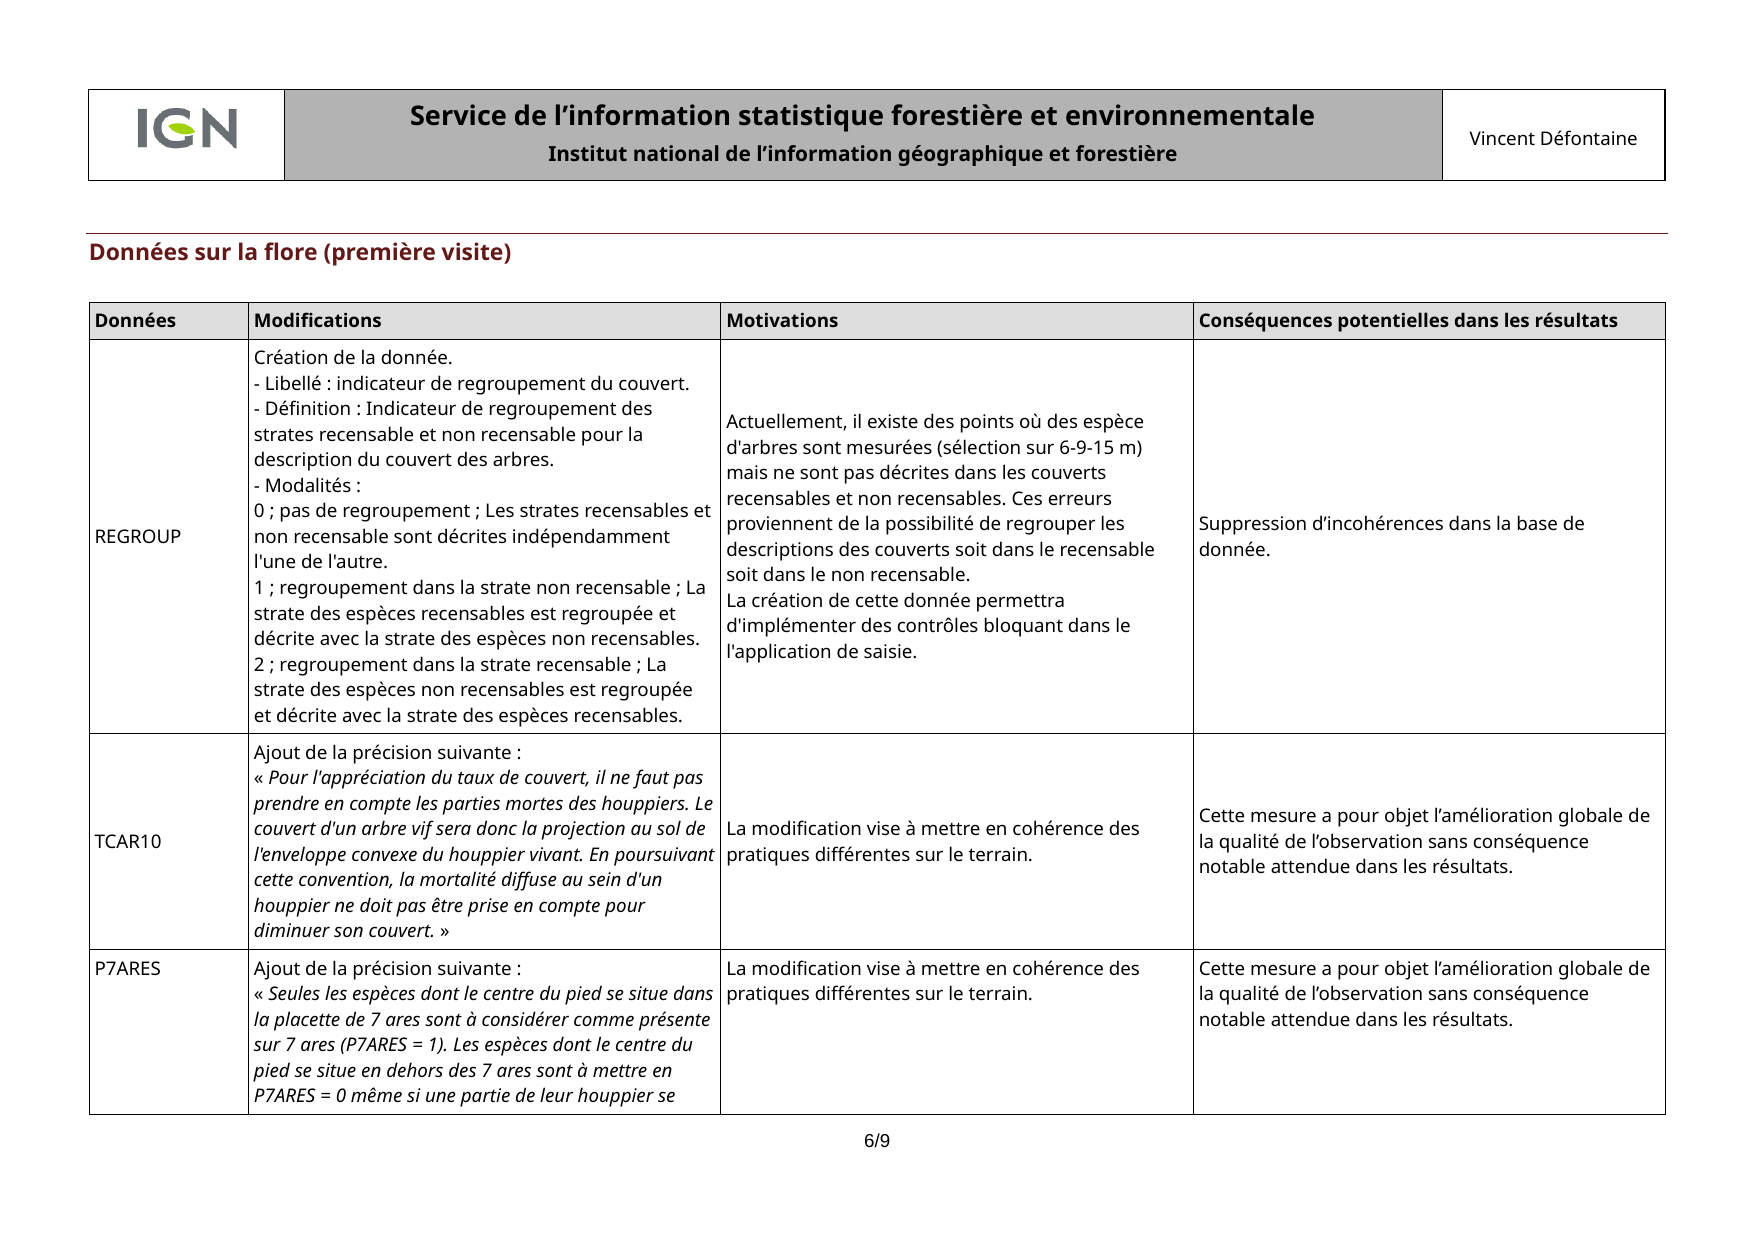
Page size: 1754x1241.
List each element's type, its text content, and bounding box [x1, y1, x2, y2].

table_cell Ajout de la précision suivante : « Seules les espèces dont le centre du pied se situe dans la placette de 7 ares sont à considérer comme présente sur 7 ares (P7ARES = 1). Les espèces dont le centre du pied se situe en dehors des 7 ares sont à mettre en P7ARES = 0 même si une partie de leur houppier se [249, 950, 720, 1114]
table_header Données [90, 303, 248, 339]
table_cell REGROUP [90, 340, 248, 733]
table_cell Cette mesure a pour objet l’amélioration globale de la qualité de l’observation sans conséquence notable attendue dans les résultats. [1194, 734, 1665, 949]
table_cell P7ARES [90, 950, 248, 1114]
picture [121, 94, 253, 162]
table_cell Cette mesure a pour objet l’amélioration globale de la qualité de l’observation sans conséquence notable attendue dans les résultats. [1194, 950, 1665, 1114]
table_cell La modification vise à mettre en cohérence des pratiques différentes sur le terrain. [721, 950, 1193, 1114]
table_header Modifications [249, 303, 720, 339]
table_header Conséquences potentielles dans les résultats [1194, 303, 1665, 339]
table_cell Création de la donnée. - Libellé : indicateur de regroupement du couvert. - Définition : Indicateur de regroupement des strates recensable et non recensable pour la description du couvert des arbres. - Modalités : 0 ; pas de regroupement ; Les strates recensables et non recensable sont décrites indépendamment l'une de l'autre. 1 ; regroupement dans la strate non recensable ; La strate des espèces recensables est regroupée et décrite avec la strate des espèces non recensables. 2 ; regroupement dans la strate recensable ; La strate des espèces non recensables est regroupée et décrite avec la strate des espèces recensables. [249, 340, 720, 733]
table_cell TCAR10 [90, 734, 248, 949]
table_cell Ajout de la précision suivante : « Pour l'appréciation du taux de couvert, il ne faut pas prendre en compte les parties mortes des houppiers. Le couvert d'un arbre vif sera donc la projection au sol de l'enveloppe convexe du houppier vivant. En poursuivant cette convention, la mortalité diffuse au sein d'un houppier ne doit pas être prise en compte pour diminuer son couvert. » [249, 734, 720, 949]
table_cell La modification vise à mettre en cohérence des pratiques différentes sur le terrain. [721, 734, 1193, 949]
table_cell Actuellement, il existe des points où des espèce d'arbres sont mesurées (sélection sur 6-9-15 m) mais ne sont pas décrites dans les couverts recensables et non recensables. Ces erreurs proviennent de la possibilité de regrouper les descriptions des couverts soit dans le recensable soit dans le non recensable. La création de cette donnée permettra d'implémenter des contrôles bloquant dans le l'application de saisie. [721, 340, 1193, 733]
table_cell Suppression d’incohérences dans la base de donnée. [1194, 340, 1665, 733]
table_header Motivations [721, 303, 1193, 339]
subtitle Données sur la flore (première visite) [86, 234, 1668, 270]
